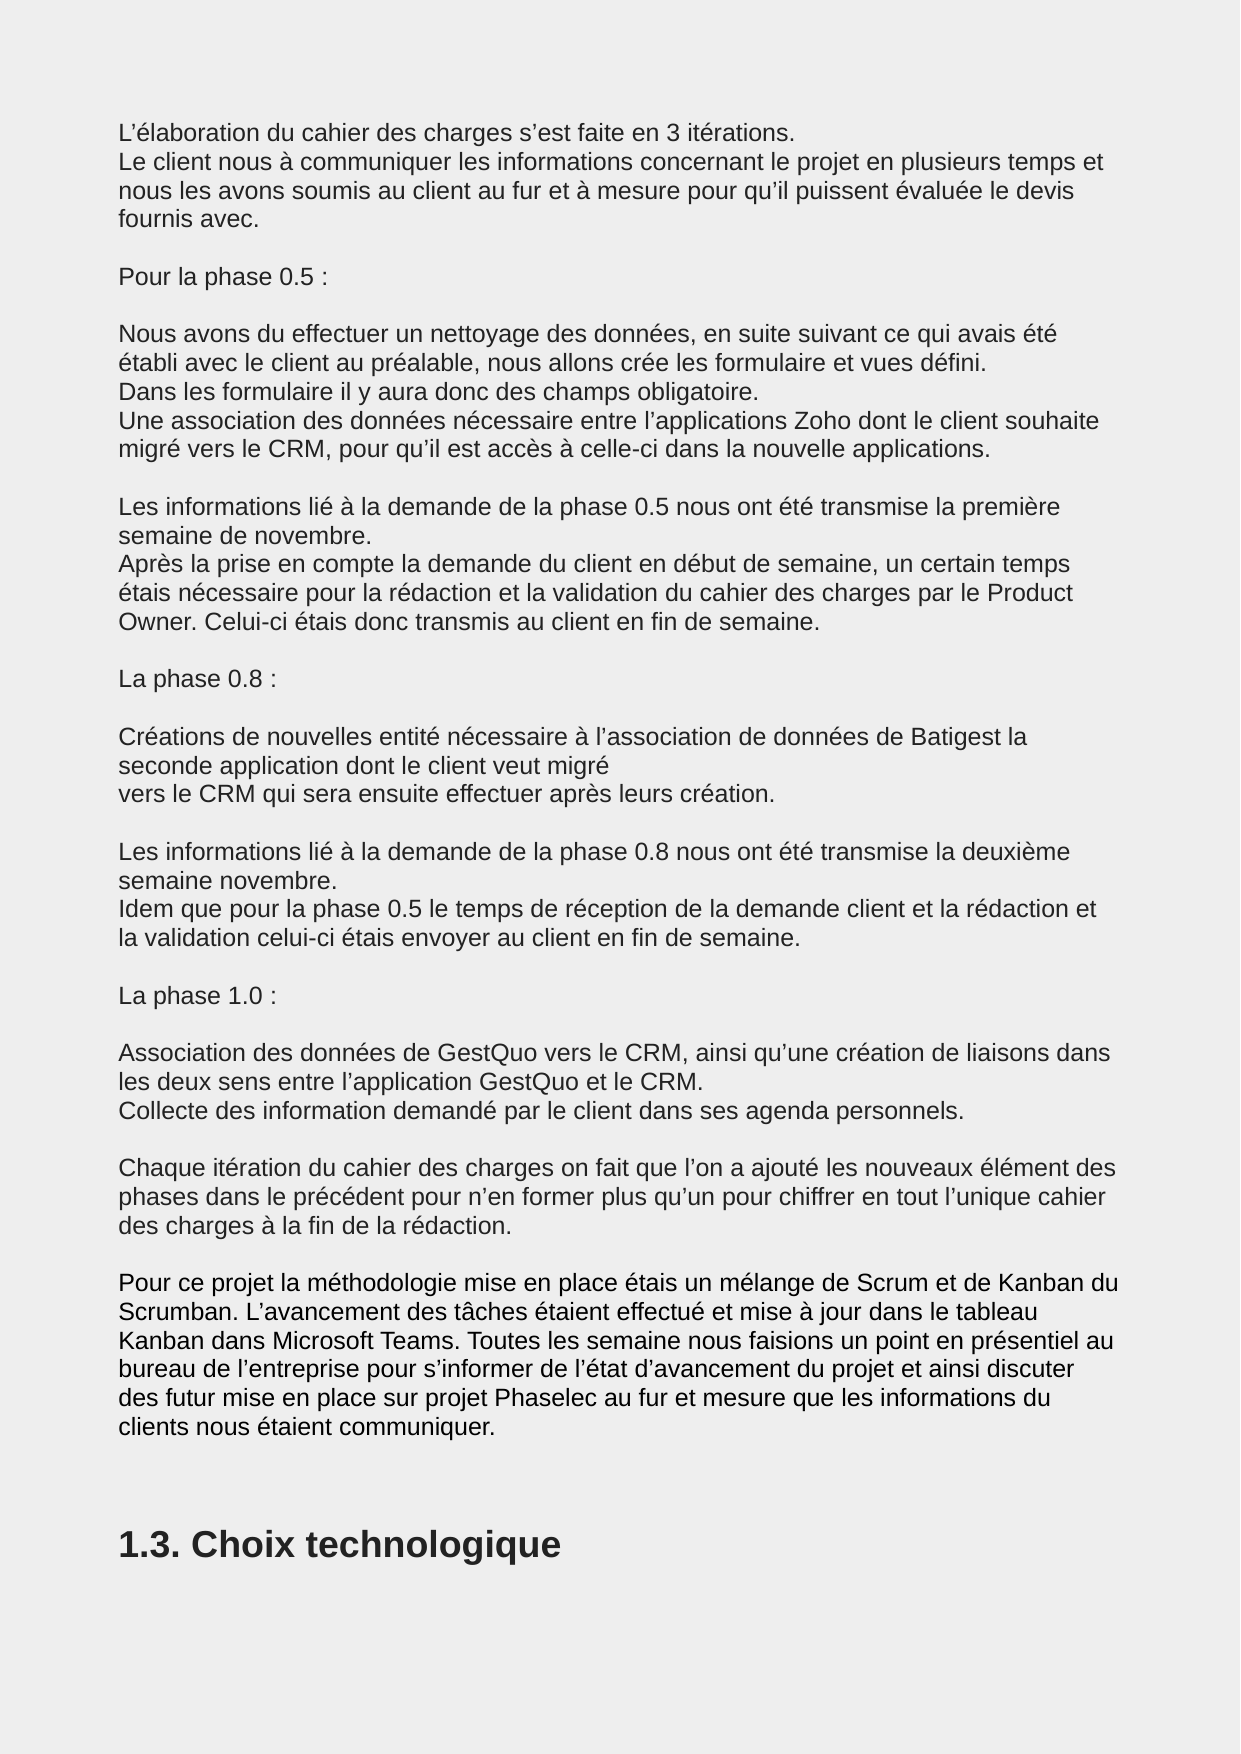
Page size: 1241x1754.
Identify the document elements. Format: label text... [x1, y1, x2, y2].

text Après la prise en compte la demande du client en début de semaine, un certain temps étais nécessaire pour la rédaction et la validation du cahier des charges par le Product Owner. Celui-ci étais donc transmis au client en fin de semaine. [118, 549, 1122, 636]
text Nous avons du effectuer un nettoyage des données, en suite suivant ce qui avais été établi avec le client au préalable, nous allons crée les formulaire et vues défini. [118, 319, 1122, 377]
text Association des données de GestQuo vers le CRM, ainsi qu’une création de liaisons dans les deux sens entre l’application GestQuo et le CRM. [118, 1038, 1122, 1096]
text Les informations lié à la demande de la phase 0.8 nous ont été transmise la deuxième semaine novembre. [118, 837, 1122, 894]
text La phase 1.0 : [118, 981, 1122, 1009]
text Le client nous à communiquer les informations concernant le projet en plusieurs temps et nous les avons soumis au client au fur et à mesure pour qu’il puissent évaluée le devis fournis avec. [118, 147, 1122, 233]
text Pour ce projet la méthodologie mise en place étais un mélange de Scrum et de Kanban du Scrumban. L’avancement des tâches étaient effectué et mise à jour dans le tableau Kanban dans Microsoft Teams. Toutes les semaine nous faisions un point en présentiel au bureau de l’entreprise pour s’informer de l’état d’avancement du projet et ainsi discuter des futur mise en place sur projet Phaselec au fur et mesure que les informations du clients nous étaient communiquer. [118, 1268, 1122, 1441]
text Une association des données nécessaire entre l’applications Zoho dont le client souhaite migré vers le CRM, pour qu’il est accès à celle-ci dans la nouvelle applications. [118, 406, 1122, 463]
text vers le CRM qui sera ensuite effectuer après leurs création. [118, 779, 1122, 808]
text Créations de nouvelles entité nécessaire à l’association de données de Batigest la seconde application dont le client veut migré [118, 722, 1122, 779]
text 1.3. Choix technologique [118, 1522, 1122, 1565]
text Idem que pour la phase 0.5 le temps de réception de la demande client et la rédaction et la validation celui-ci étais envoyer au client en fin de semaine. [118, 894, 1122, 952]
text Dans les formulaire il y aura donc des champs obligatoire. [118, 377, 1122, 406]
text Collecte des information demandé par le client dans ses agenda personnels. [118, 1096, 1122, 1124]
text Pour la phase 0.5 : [118, 262, 1122, 291]
text L’élaboration du cahier des charges s’est faite en 3 itérations. [118, 118, 1122, 147]
text Les informations lié à la demande de la phase 0.5 nous ont été transmise la première semaine de novembre. [118, 492, 1122, 549]
text Chaque itération du cahier des charges on fait que l’on a ajouté les nouveaux élément des phases dans le précédent pour n’en former plus qu’un pour chiffrer en tout l’unique cahier des charges à la fin de la rédaction. [118, 1153, 1122, 1239]
text La phase 0.8 : [118, 664, 1122, 693]
